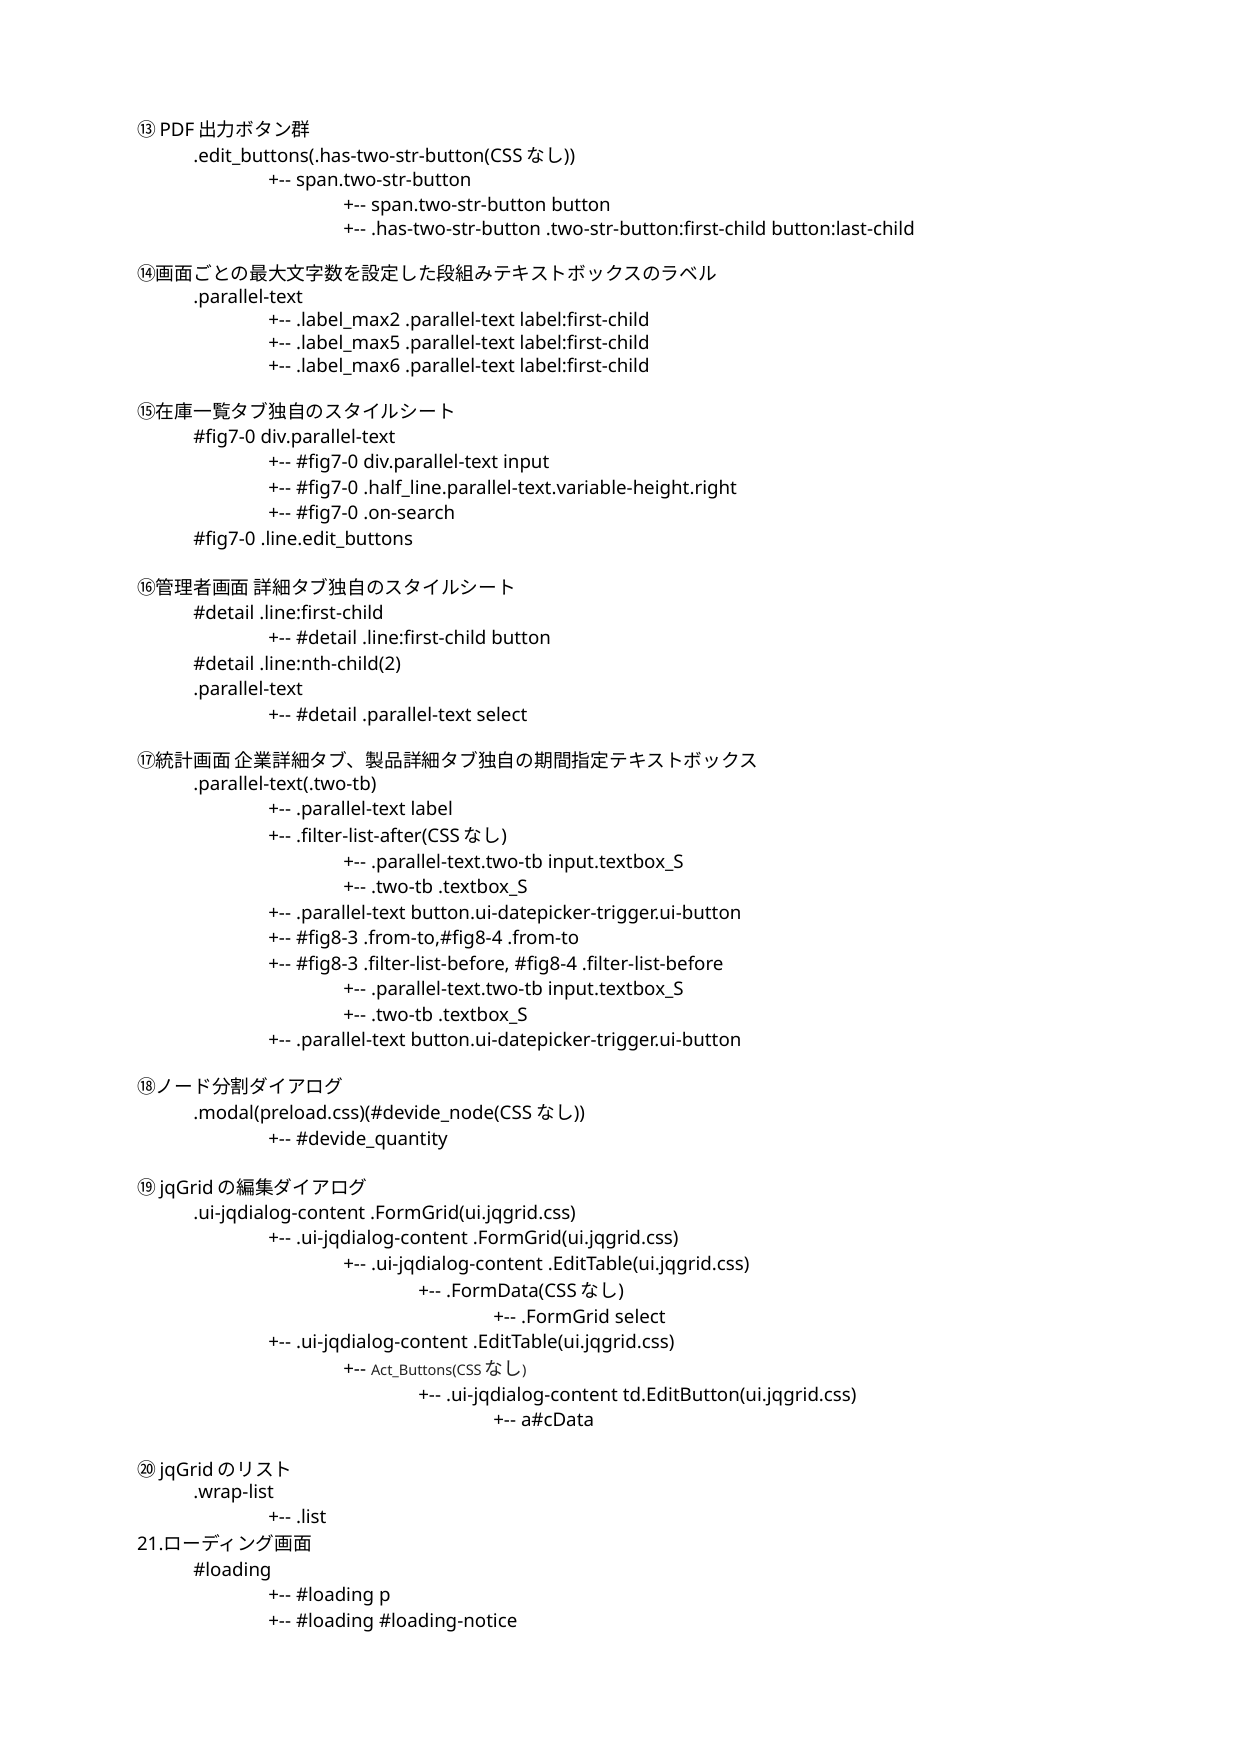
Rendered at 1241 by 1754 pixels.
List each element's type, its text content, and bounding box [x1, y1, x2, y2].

text +-- a#cData [118, 1407, 1122, 1432]
text +-- .two-tb .textbox_S [118, 1001, 1122, 1027]
text #detail .line:nth-child(2) [118, 650, 1122, 676]
text +-- #fig8-3 .from-to,#fig8-4 .from-to [118, 924, 1122, 950]
text +-- .label_max5 .parallel-text label:first-child [118, 331, 1122, 354]
text +-- .FormGrid select [118, 1303, 1122, 1328]
text +-- .ui-jqdialog-content td.EditButton(ui.jqgrid.css) [118, 1381, 1122, 1407]
text +-- Act_Buttons(CSSなし) [118, 1354, 1122, 1381]
text ⑬PDF出力ボタン群 [118, 118, 1122, 141]
text .ui-jqdialog-content .FormGrid(ui.jqgrid.css) [118, 1199, 1122, 1225]
text .parallel-text(.two-tb) [118, 772, 1122, 795]
text ⑮在庫一覧タブ独自のスタイルシート [118, 400, 1122, 423]
text ⑱ノード分割ダイアログ [118, 1075, 1122, 1098]
text +-- .parallel-text.two-tb input.textbox_S [118, 976, 1122, 1001]
text +-- .parallel-text.two-tb input.textbox_S [118, 848, 1122, 873]
text +-- #devide_quantity [118, 1125, 1122, 1151]
text +-- #fig8-3 .filter-list-before, #fig8-4 .filter-list-before [118, 950, 1122, 976]
text ⑰統計画面 企業詳細タブ、製品詳細タブ独自の期間指定テキストボックス [118, 749, 1122, 772]
text +-- .label_max2 .parallel-text label:first-child [118, 308, 1122, 331]
text ⑭画面ごとの最大文字数を設定した段組みテキストボックスのラベル [118, 262, 1122, 285]
text +-- #fig7-0 .half_line.parallel-text.variable-height.right [118, 474, 1122, 499]
text +-- .ui-jqdialog-content .EditTable(ui.jqgrid.css) [118, 1250, 1122, 1276]
text 21.ローディング画面 [118, 1529, 1122, 1556]
text #fig7-0 div.parallel-text [118, 423, 1122, 448]
text #detail .line:first-child [118, 599, 1122, 624]
text ⑯管理者画面 詳細タブ独自のスタイルシート [118, 576, 1122, 599]
text +-- span.two-str-button [118, 168, 1122, 191]
text +-- .label_max6 .parallel-text label:first-child [118, 354, 1122, 377]
text +-- .FormData(CSSなし) [118, 1276, 1122, 1303]
text +-- #fig7-0 div.parallel-text input [118, 448, 1122, 474]
text +-- .two-tb .textbox_S [118, 873, 1122, 899]
text #loading [118, 1556, 1122, 1582]
text +-- #detail .line:first-child button [118, 624, 1122, 650]
text +-- .ui-jqdialog-content .FormGrid(ui.jqgrid.css) [118, 1225, 1122, 1250]
text ⑲jqGridの編集ダイアログ [118, 1176, 1122, 1199]
text +-- span.two-str-button button [118, 191, 1122, 217]
text +-- .filter-list-after(CSSなし) [118, 821, 1122, 848]
text +-- .parallel-text button.ui-datepicker-trigger.ui-button [118, 899, 1122, 924]
text ⑳jqGridのリスト [118, 1458, 1122, 1481]
text .parallel-text [118, 285, 1122, 308]
text .parallel-text [118, 676, 1122, 701]
text +-- #fig7-0 .on-search [118, 499, 1122, 525]
text .modal(preload.css)(#devide_node(CSSなし)) [118, 1098, 1122, 1125]
text +-- .parallel-text label [118, 795, 1122, 821]
text +-- .parallel-text button.ui-datepicker-trigger.ui-button [118, 1027, 1122, 1052]
text +-- .list [118, 1503, 1122, 1529]
text .edit_buttons(.has-two-str-button(CSSなし)) [118, 141, 1122, 168]
text +-- #detail .parallel-text select [118, 701, 1122, 727]
text +-- #loading p [118, 1582, 1122, 1607]
text +-- .ui-jqdialog-content .EditTable(ui.jqgrid.css) [118, 1328, 1122, 1354]
text #fig7-0 .line.edit_buttons [118, 525, 1122, 551]
text .wrap-list [118, 1481, 1122, 1503]
text +-- .has-two-str-button .two-str-button:first-child button:last-child [118, 217, 1122, 239]
text +-- #loading #loading-notice [118, 1607, 1122, 1633]
